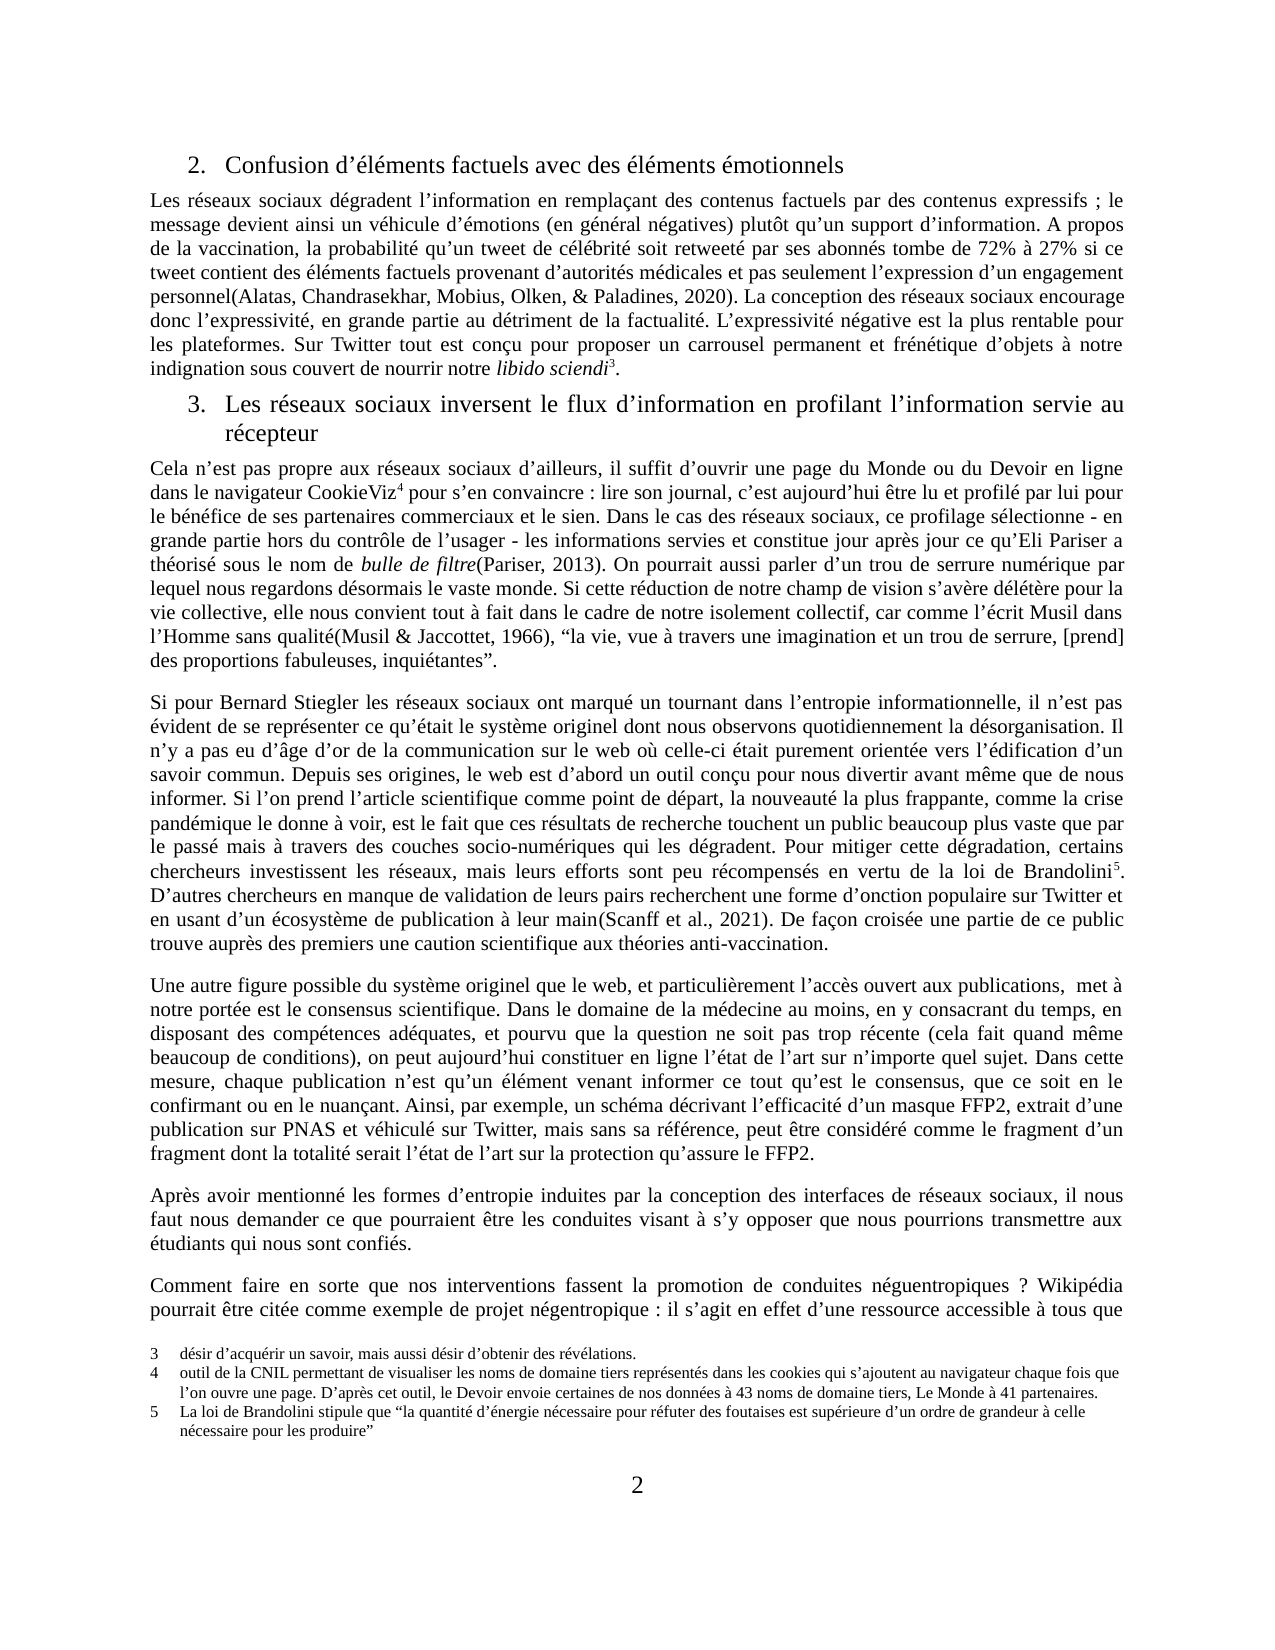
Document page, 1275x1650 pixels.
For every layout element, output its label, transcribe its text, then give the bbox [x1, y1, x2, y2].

text La loi de Brandolini stipule que “la quantité d’énergie nécessaire pour réfuter des foutaises est supérieure d’un ordre de grandeur à celle nécessaire pour les produire” [150, 1402, 1125, 1440]
text Les réseaux sociaux dégradent l’information en remplaçant des contenus factuels par des contenus expressifs ; le message devient ainsi un véhicule d’émotions (en général négatives) plutôt qu’un support d’information. A propos de la vaccination, la probabilité qu’un tweet de célébrité soit retweeté par ses abonnés tombe de 72% à 27% si ce tweet contient des éléments factuels provenant d’autorités médicales et pas seulement l’expression d’un engagement personnel(Alatas, Chandrasekhar, Mobius, Olken, & Paladines, 2020). La conception des réseaux sociaux encourage donc l’expressivité, en grande partie au détriment de la factualité. L’expressivité négative est la plus rentable pour les plateformes. Sur Twitter tout est conçu pour proposer un carrousel permanent et frénétique d’objets à notre indignation sous couvert de nourrir notre libido sciendi. [150, 188, 1125, 380]
text Si pour Bernard Stiegler les réseaux sociaux ont marqué un tournant dans l’entropie informationnelle, il n’est pas évident de se représenter ce qu’était le système originel dont nous observons quotidiennement la désorganisation. Il n’y a pas eu d’âge d’or de la communication sur le web où celle-ci était purement orientée vers l’édification d’un savoir commun. Depuis ses origines, le web est d’abord un outil conçu pour nous divertir avant même que de nous informer. Si l’on prend l’article scientifique comme point de départ, la nouveauté la plus frappante, comme la crise pandémique le donne à voir, est le fait que ces résultats de recherche touchent un public beaucoup plus vaste que par le passé mais à travers des couches socio-numériques qui les dégradent. Pour mitiger cette dégradation, certains chercheurs investissent les réseaux, mais leurs efforts sont peu récompensés en vertu de la loi de Brandolini. D’autres chercheurs en manque de validation de leurs pairs recherchent une forme d’onction populaire sur Twitter et en usant d’un écosystème de publication à leur main(Scanff et al., 2021). De façon croisée une partie de ce public trouve auprès des premiers une caution scientifique aux théories anti-vaccination. [150, 690, 1125, 955]
text désir d’acquérir un savoir, mais aussi désir d’obtenir des révélations. [150, 1344, 1125, 1363]
text Cela n’est pas propre aux réseaux sociaux d’ailleurs, il suffit d’ouvrir une page du Monde ou du Devoir en ligne dans le navigateur CookieViz pour s’en convaincre : lire son journal, c’est aujourd’hui être lu et profilé par lui pour le bénéfice de ses partenaires commerciaux et le sien. Dans le cas des réseaux sociaux, ce profilage sélectionne - en grande partie hors du contrôle de l’usager - les informations servies et constitue jour après jour ce qu’Eli Pariser a théorisé sous le nom de bulle de filtre(Pariser, 2013). On pourrait aussi parler d’un trou de serrure numérique par lequel nous regardons désormais le vaste monde. Si cette réduction de notre champ de vision s’avère délétère pour la vie collective, elle nous convient tout à fait dans le cadre de notre isolement collectif, car comme l’écrit Musil dans l’Homme sans qualité(Musil & Jaccottet, 1966), “la vie, vue à travers une imagination et un trou de serrure, [prend] des proportions fabuleuses, inquiétantes”. [150, 456, 1125, 672]
text Après avoir mentionné les formes d’entropie induites par la conception des interfaces de réseaux sociaux, il nous faut nous demander ce que pourraient être les conduites visant à s’y opposer que nous pourrions transmettre aux étudiants qui nous sont confiés. [150, 1183, 1125, 1255]
list Confusion d’éléments factuels avec des éléments émotionnels [187, 150, 1125, 179]
list Les réseaux sociaux inversent le flux d’information en profilant l’information servie au récepteur [187, 389, 1125, 447]
text Comment faire en sorte que nos interventions fassent la promotion de conduites néguentropiques ? Wikipédia pourrait être citée comme exemple de projet négentropique : il s’agit en effet d’une ressource accessible à tous que [150, 1273, 1125, 1321]
text outil de la CNIL permettant de visualiser les noms de domaine tiers représentés dans les cookies qui s’ajoutent au navigateur chaque fois que l’on ouvre une page. D’après cet outil, le Devoir envoie certaines de nos données à 43 noms de domaine tiers, Le Monde à 41 partenaires. [150, 1363, 1125, 1402]
text Une autre figure possible du système originel que le web, et particulièrement l’accès ouvert aux publications, met à notre portée est le consensus scientifique. Dans le domaine de la médecine au moins, en y consacrant du temps, en disposant des compétences adéquates, et pourvu que la question ne soit pas trop récente (cela fait quand même beaucoup de conditions), on peut aujourd’hui constituer en ligne l’état de l’art sur n’importe quel sujet. Dans cette mesure, chaque publication n’est qu’un élément venant informer ce tout qu’est le consensus, que ce soit en le confirmant ou en le nuançant. Ainsi, par exemple, un schéma décrivant l’efficacité d’un masque FFP2, extrait d’une publication sur PNAS et véhiculé sur Twitter, mais sans sa référence, peut être considéré comme le fragment d’un fragment dont la totalité serait l’état de l’art sur la protection qu’assure le FFP2. [150, 973, 1125, 1165]
